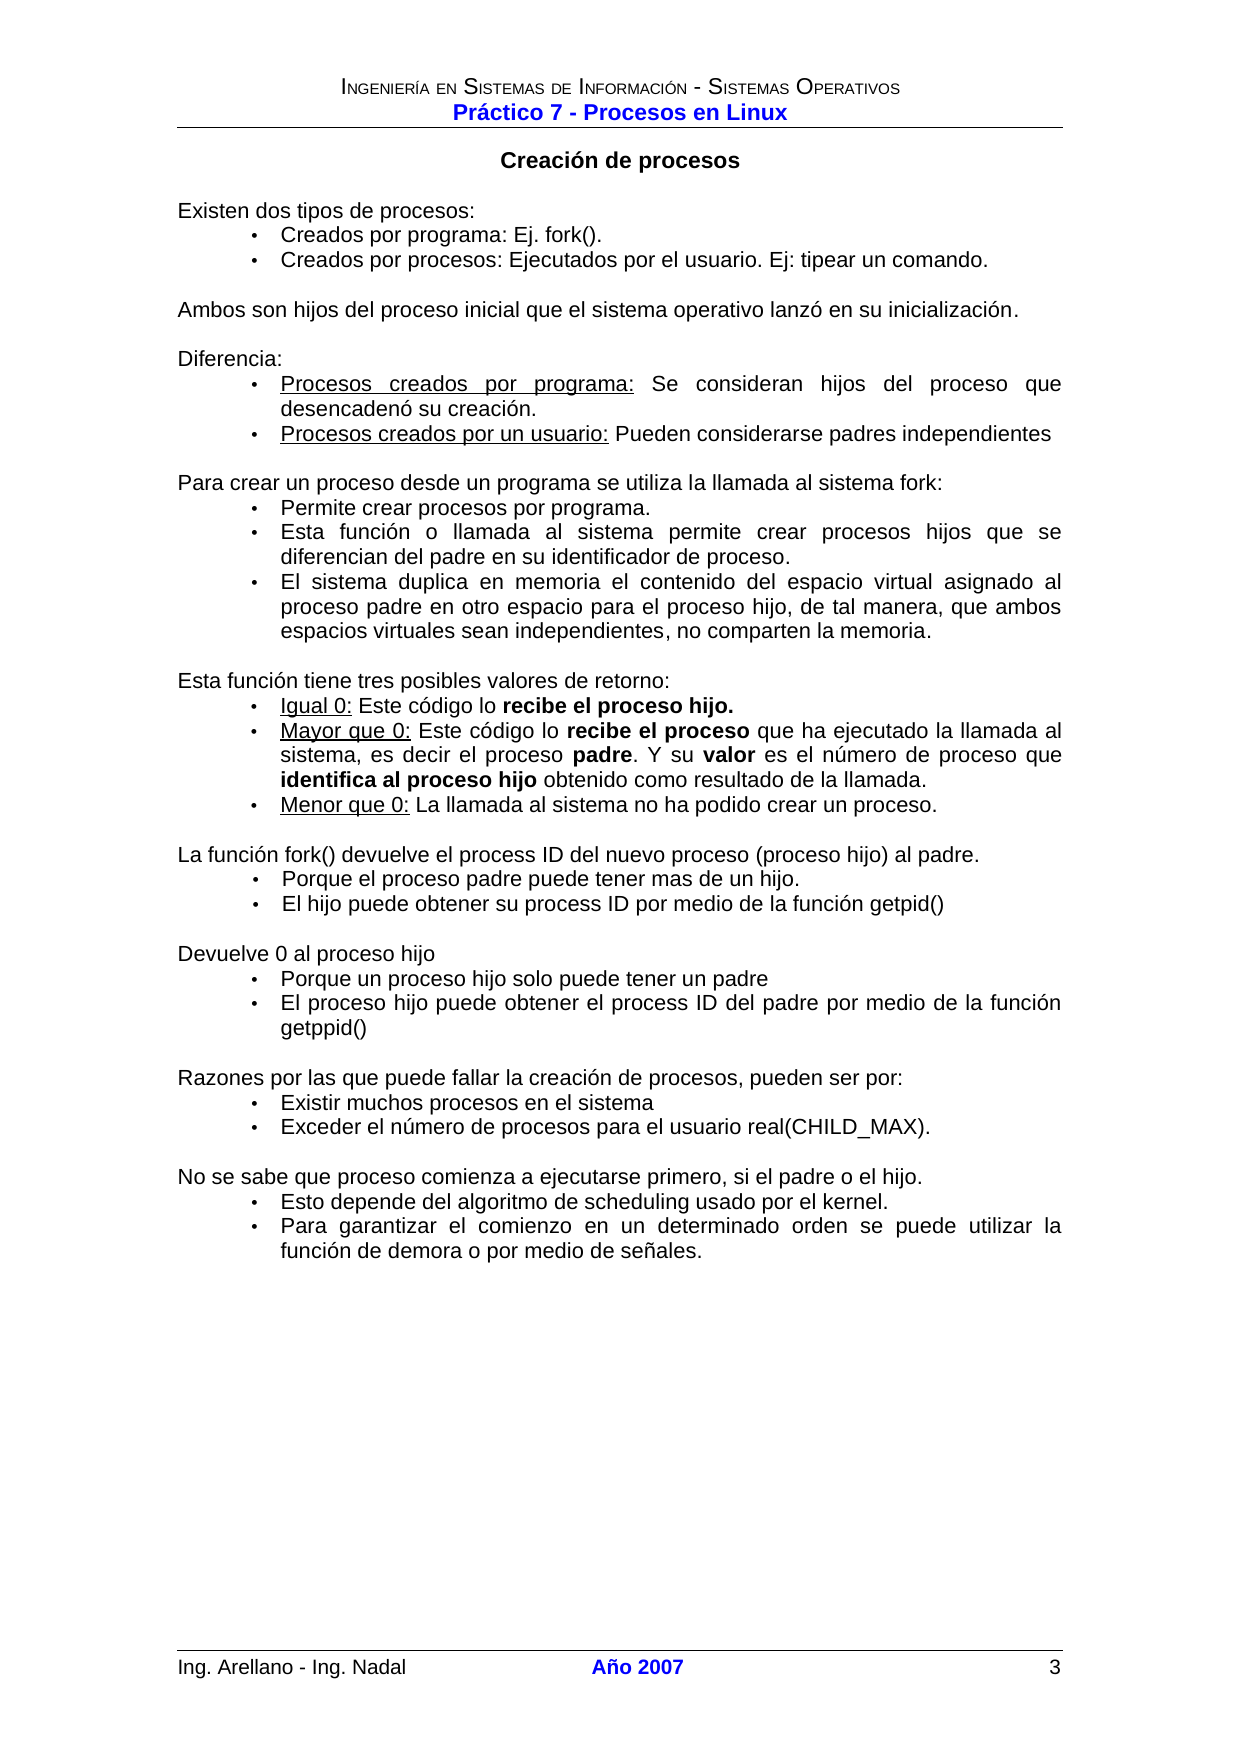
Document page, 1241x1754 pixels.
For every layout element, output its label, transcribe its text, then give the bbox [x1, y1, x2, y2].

text La función fork() devuelve el process ID del nuevo proceso (proceso hijo) al padre. [177, 842, 1063, 867]
list Procesos creados por programa: Se consideran hijos del proceso que desencadenó su creación. [251, 372, 1063, 421]
list Para garantizar el comienzo en un determinado orden se puede utilizar la función de demora o por medio de señales. [251, 1214, 1063, 1263]
text Esta función tiene tres posibles valores de retorno: [177, 668, 1063, 693]
list Igual 0: Este código lo recibe el proceso hijo. [251, 693, 1063, 718]
text Devuelve 0 al proceso hijo [177, 941, 1063, 966]
text Existen dos tipos de procesos: [177, 198, 1063, 223]
text Diferencia: [177, 347, 1063, 372]
list Exceder el número de procesos para el usuario real(CHILD_MAX). [251, 1115, 1063, 1139]
text Ambos son hijos del proceso inicial que el sistema operativo lanzó en su inicialización. [177, 297, 1063, 322]
list Creados por programa: Ej. fork(). [251, 223, 1063, 248]
list Existir muchos procesos en el sistema [251, 1090, 1063, 1115]
text No se sabe que proceso comienza a ejecutarse primero, si el padre o el hijo. [177, 1164, 1063, 1189]
list El sistema duplica en memoria el contenido del espacio virtual asignado al proceso padre en otro espacio para el proceso hijo, de tal manera, que ambos espacios virtuales sean independientes, no comparten la memoria. [251, 569, 1063, 644]
text Razones por las que puede fallar la creación de procesos, pueden ser por: [177, 1065, 1063, 1090]
text Creación de procesos [177, 148, 1063, 173]
list El hijo puede obtener su process ID por medio de la función getpid() [252, 892, 1063, 916]
list Porque un proceso hijo solo puede tener un padre [251, 966, 1063, 991]
list Mayor que 0: Este código lo recibe el proceso que ha ejecutado la llamada al sistema, es decir el proceso padre. Y su valor es el número de proceso que identifica al proceso hijo obtenido como resultado de la llamada. [251, 718, 1063, 792]
list Esta función o llamada al sistema permite crear procesos hijos que se diferencian del padre en su identificador de proceso. [251, 520, 1063, 569]
text Para crear un proceso desde un programa se utiliza la llamada al sistema fork: [177, 470, 1063, 495]
list Esto depende del algoritmo de scheduling usado por el kernel. [251, 1189, 1063, 1214]
list Menor que 0: La llamada al sistema no ha podido crear un proceso. [251, 792, 1063, 817]
list Creados por procesos: Ejecutados por el usuario. Ej: tipear un comando. [251, 248, 1063, 272]
list Procesos creados por un usuario: Pueden considerarse padres independientes [251, 421, 1063, 446]
list El proceso hijo puede obtener el process ID del padre por medio de la función getppid() [251, 991, 1063, 1040]
list Permite crear procesos por programa. [251, 495, 1063, 520]
list Porque el proceso padre puede tener mas de un hijo. [252, 867, 1063, 892]
